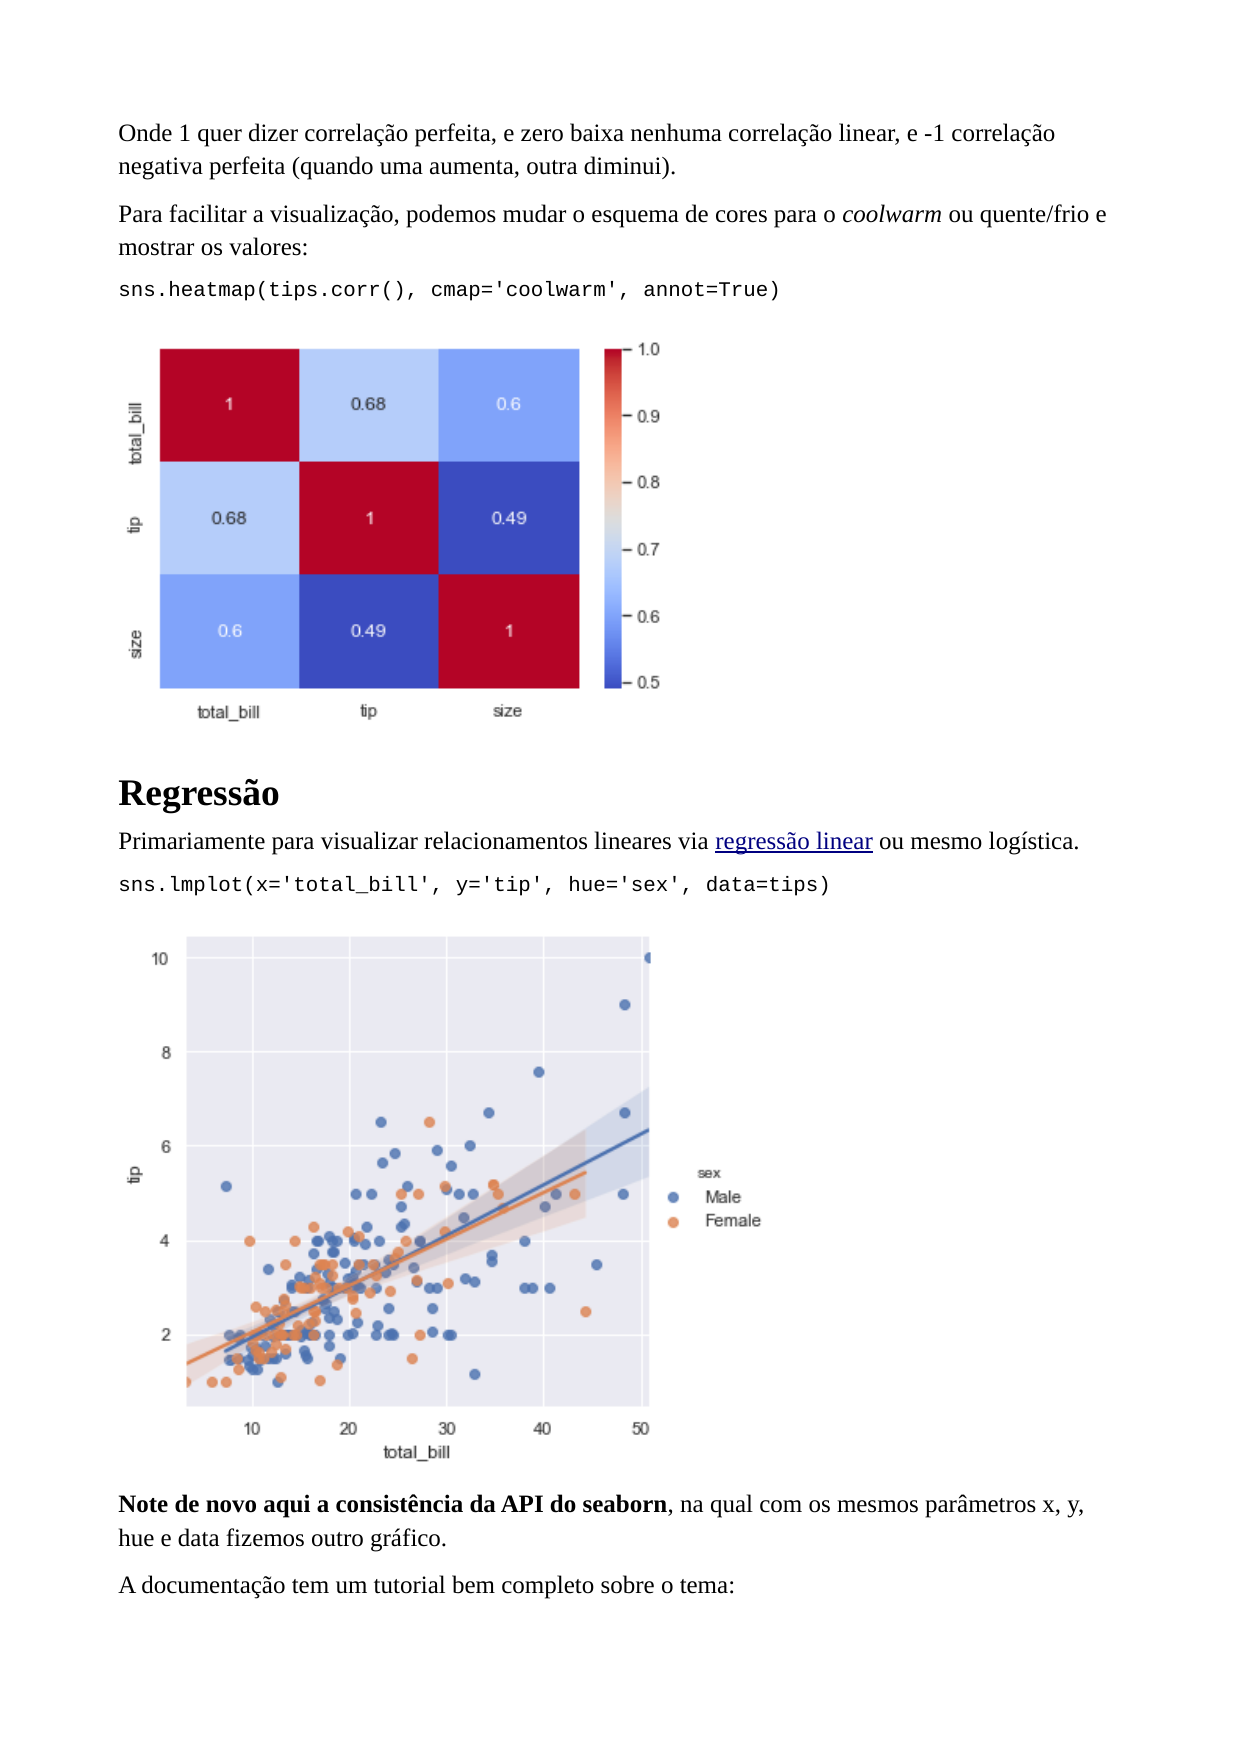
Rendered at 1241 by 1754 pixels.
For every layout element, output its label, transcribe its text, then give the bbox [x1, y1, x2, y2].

text Onde 1 quer dizer correlação perfeita, e zero baixa nenhuma correlação linear, e -1 correlação negativa perfeita (quando uma aumenta, outra diminui). [118, 118, 1122, 180]
text sns.heatmap(tips.corr(), cmap='coolwarm', annot=True) [118, 279, 1122, 303]
text sns.lmplot(x='total_bill', y='tip', hue='sex', data=tips) [118, 874, 1122, 897]
text Note de novo aqui a consistência da API do seaborn, na qual com os mesmos parâmetros x, y, hue e data fizemos outro gráfico. [118, 1489, 1122, 1551]
picture [118, 927, 776, 1471]
text A documentação tem um tutorial bem completo sobre o tema: [118, 1570, 1122, 1599]
subtitle Regressão [118, 771, 1122, 814]
text Primariamente para visualizar relacionamentos lineares via regressão linear ou mesmo logística. [118, 826, 1122, 855]
picture [118, 332, 672, 731]
text Para facilitar a visualização, podemos mudar o esquema de cores para o coolwarm ou quente/frio e mostrar os valores: [118, 199, 1122, 261]
